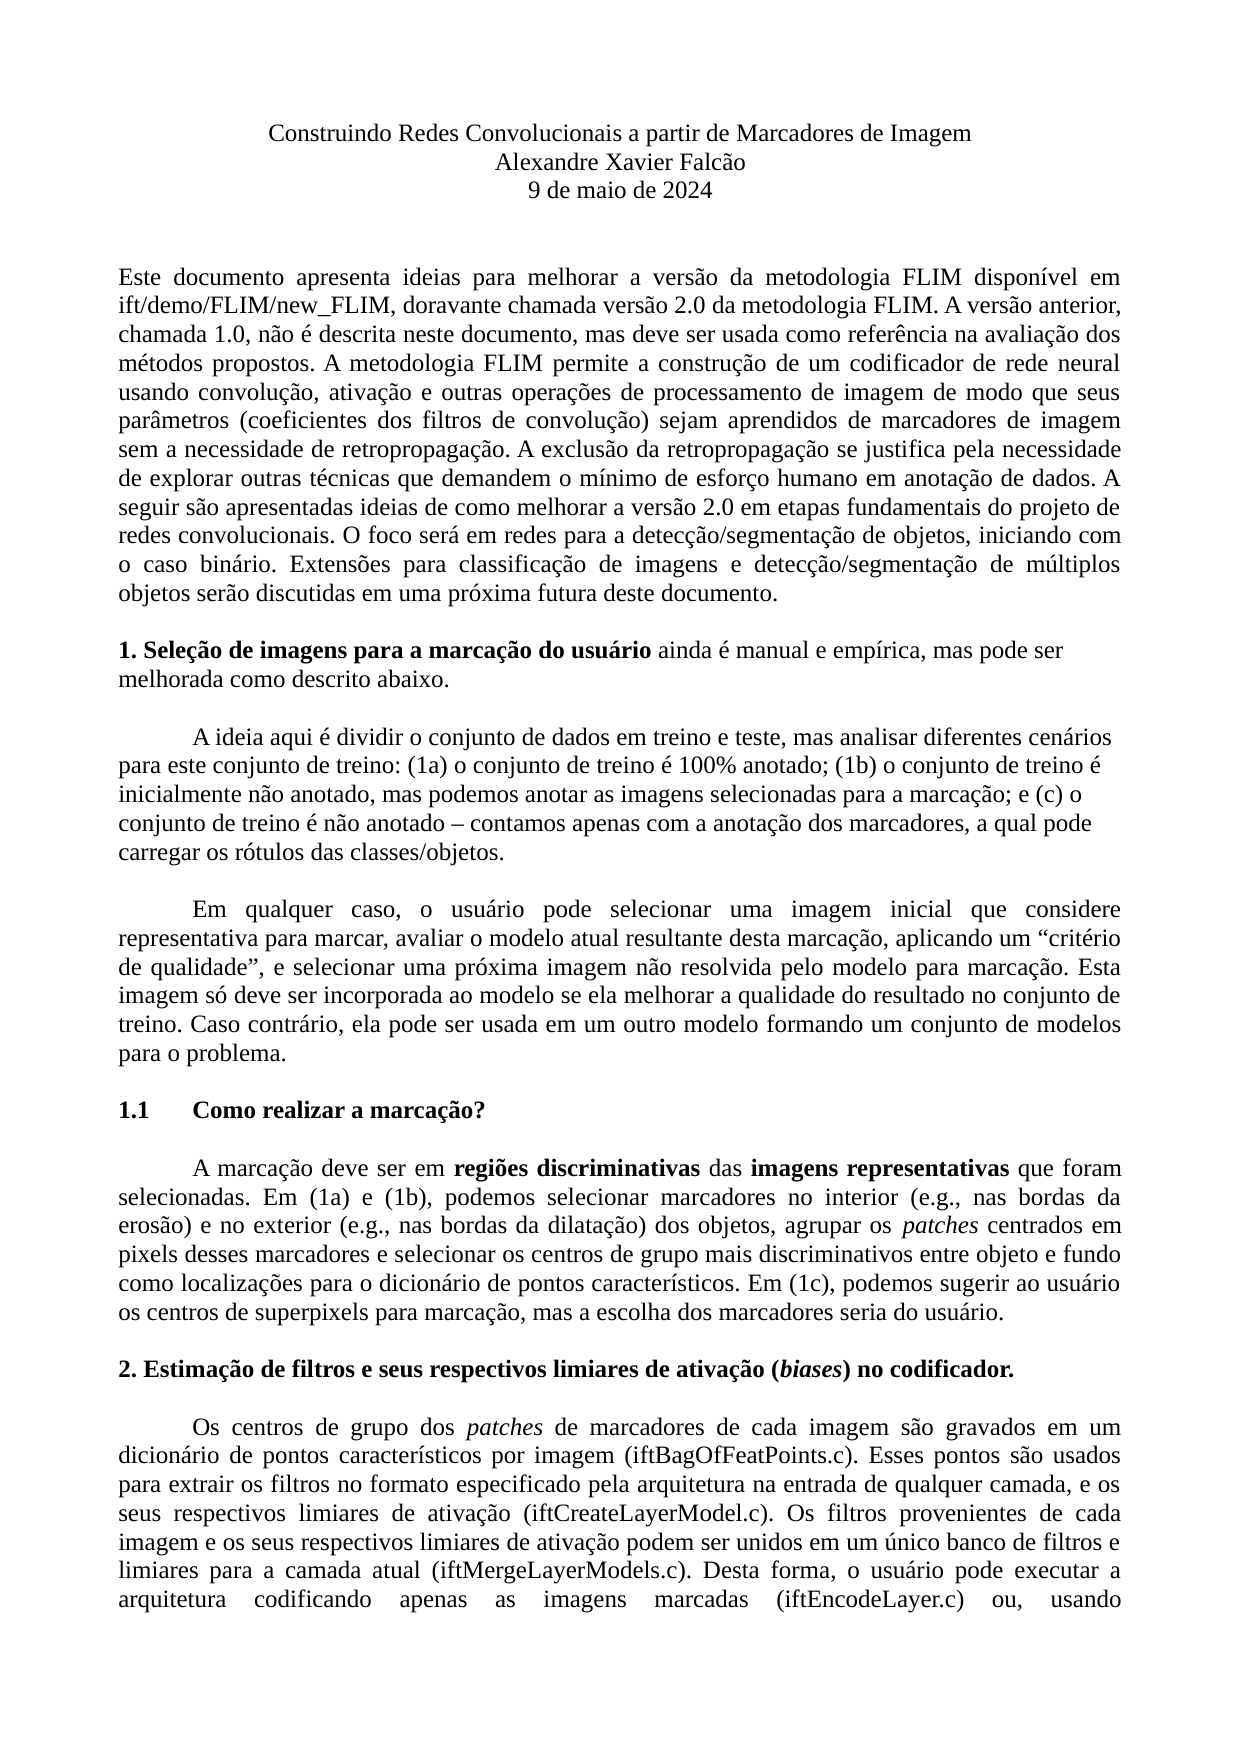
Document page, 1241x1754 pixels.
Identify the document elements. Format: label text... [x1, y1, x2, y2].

text 1.1 Como realizar a marcação? [118, 1096, 1122, 1124]
text 1. Seleção de imagens para a marcação do usuário ainda é manual e empírica, mas pode ser melhorada como descrito abaixo. [118, 636, 1122, 693]
text Alexandre Xavier Falcão [118, 147, 1122, 176]
text Os centros de grupo dos patches de marcadores de cada imagem são gravados em um dicionário de pontos característicos por imagem (iftBagOfFeatPoints.c). Esses pontos são usados para extrair os filtros no formato especificado pela arquitetura na entrada de qualquer camada, e os seus respectivos limiares de ativação (iftCreateLayerModel.c). Os filtros provenientes de cada imagem e os seus respectivos limiares de ativação podem ser unidos em um único banco de filtros e limiares para a camada atual (iftMergeLayerModels.c). Desta forma, o usuário pode executar a arquitetura codificando apenas as imagens marcadas (iftEncodeLayer.c) ou, usando [118, 1412, 1122, 1613]
text 9 de maio de 2024 [118, 176, 1122, 204]
text Em qualquer caso, o usuário pode selecionar uma imagem inicial que considere representativa para marcar, avaliar o modelo atual resultante desta marcação, aplicando um “critério de qualidade”, e selecionar uma próxima imagem não resolvida pelo modelo para marcação. Esta imagem só deve ser incorporada ao modelo se ela melhorar a qualidade do resultado no conjunto de treino. Caso contrário, ela pode ser usada em um outro modelo formando um conjunto de modelos para o problema. [118, 894, 1122, 1067]
text 2. Estimação de filtros e seus respectivos limiares de ativação (biases) no codificador. [118, 1354, 1122, 1383]
text Este documento apresenta ideias para melhorar a versão da metodologia FLIM disponível em ift/demo/FLIM/new_FLIM, doravante chamada versão 2.0 da metodologia FLIM. A versão anterior, chamada 1.0, não é descrita neste documento, mas deve ser usada como referência na avaliação dos métodos propostos. A metodologia FLIM permite a construção de um codificador de rede neural usando convolução, ativação e outras operações de processamento de imagem de modo que seus parâmetros (coeficientes dos filtros de convolução) sejam aprendidos de marcadores de imagem sem a necessidade de retropropagação. A exclusão da retropropagação se justifica pela necessidade de explorar outras técnicas que demandem o mínimo de esforço humano em anotação de dados. A seguir são apresentadas ideias de como melhorar a versão 2.0 em etapas fundamentais do projeto de redes convolucionais. O foco será em redes para a detecção/segmentação de objetos, iniciando com o caso binário. Extensões para classificação de imagens e detecção/segmentação de múltiplos objetos serão discutidas em uma próxima futura deste documento. [118, 262, 1122, 607]
text A ideia aqui é dividir o conjunto de dados em treino e teste, mas analisar diferentes cenários para este conjunto de treino: (1a) o conjunto de treino é 100% anotado; (1b) o conjunto de treino é inicialmente não anotado, mas podemos anotar as imagens selecionadas para a marcação; e (c) o conjunto de treino é não anotado – contamos apenas com a anotação dos marcadores, a qual pode carregar os rótulos das classes/objetos. [118, 722, 1122, 866]
text Construindo Redes Convolucionais a partir de Marcadores de Imagem [118, 118, 1122, 147]
text A marcação deve ser em regiões discriminativas das imagens representativas que foram selecionadas. Em (1a) e (1b), podemos selecionar marcadores no interior (e.g., nas bordas da erosão) e no exterior (e.g., nas bordas da dilatação) dos objetos, agrupar os patches centrados em pixels desses marcadores e selecionar os centros de grupo mais discriminativos entre objeto e fundo como localizações para o dicionário de pontos característicos. Em (1c), podemos sugerir ao usuário os centros de superpixels para marcação, mas a escolha dos marcadores seria do usuário. [118, 1153, 1122, 1326]
